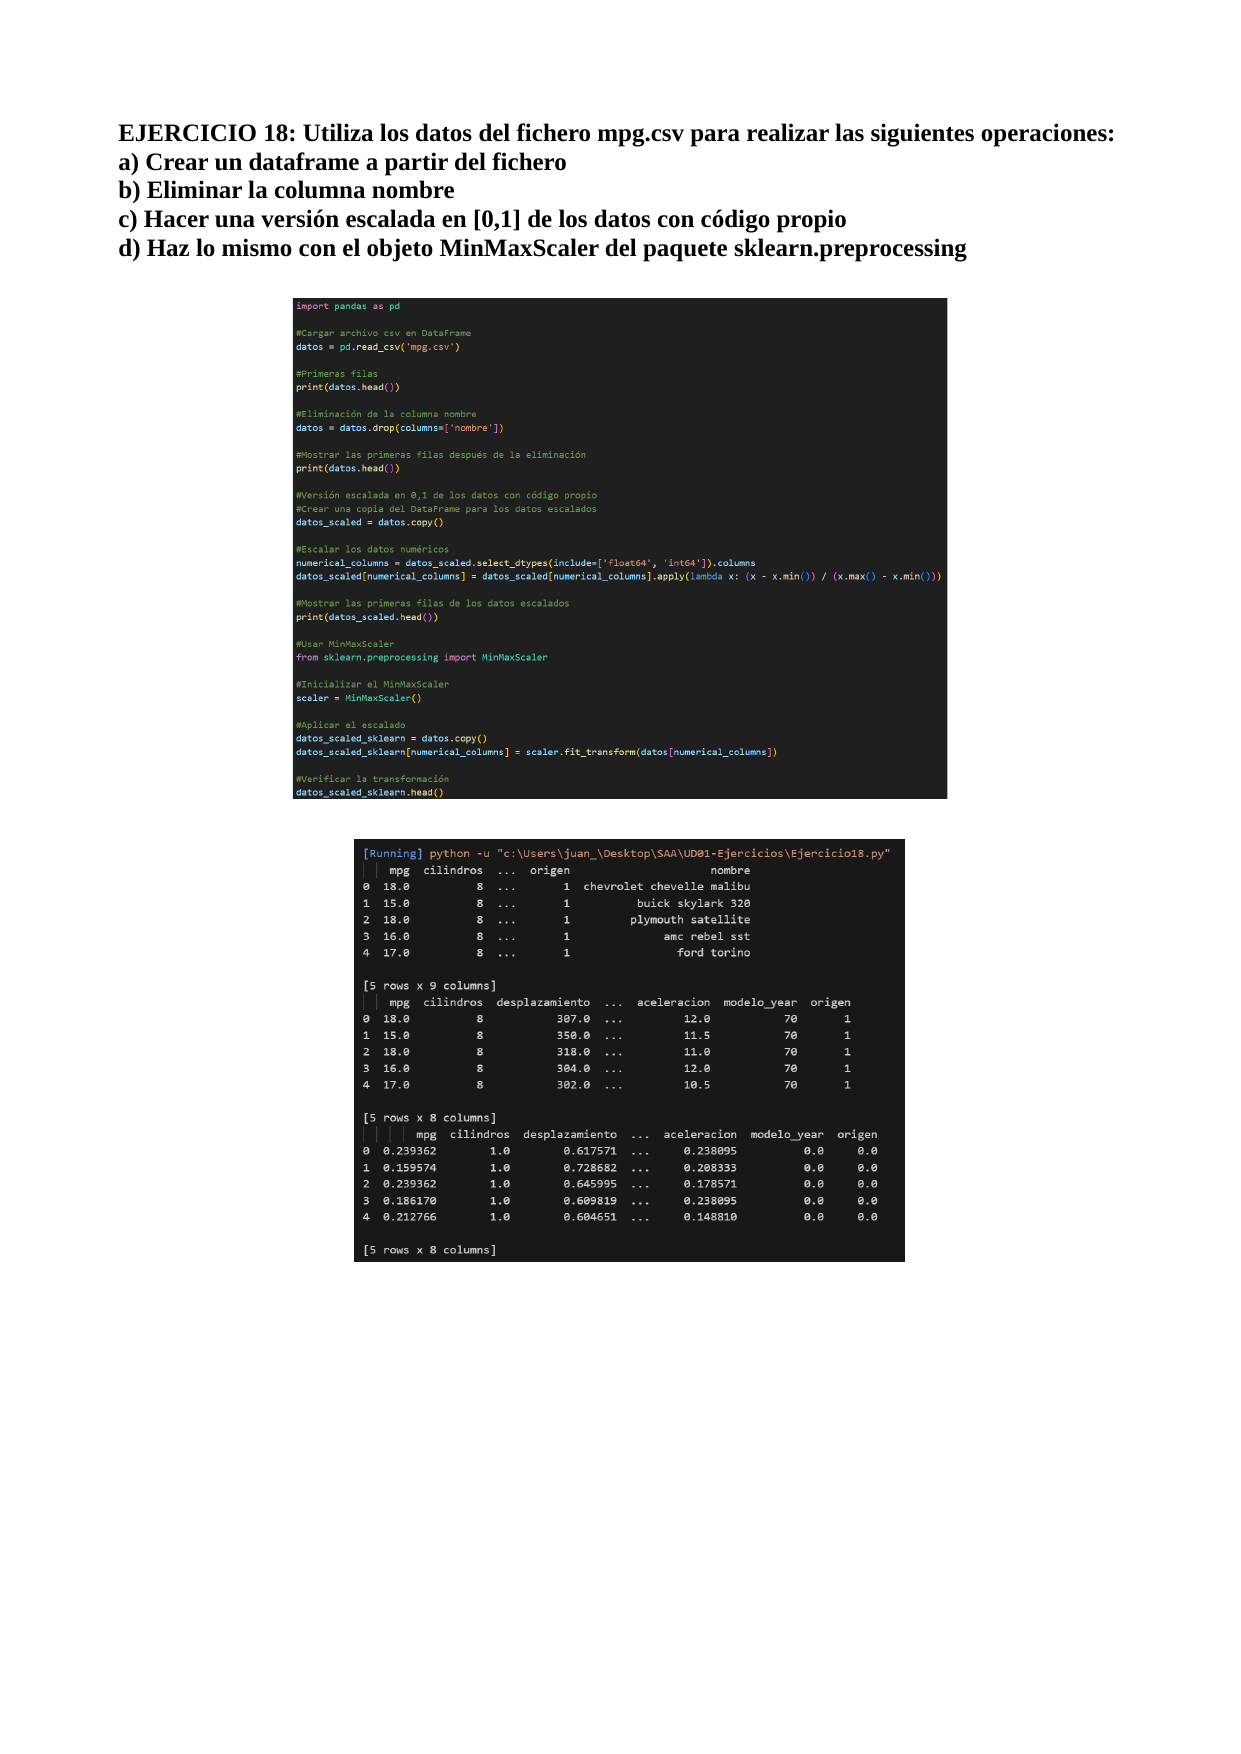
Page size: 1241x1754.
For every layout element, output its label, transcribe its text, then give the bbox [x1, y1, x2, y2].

picture [292, 298, 948, 799]
text c) Hacer una versión escalada en [0,1] de los datos con código propio [118, 204, 1122, 233]
text d) Haz lo mismo con el objeto MinMaxScaler del paquete sklearn.preprocessing [118, 233, 1122, 262]
text b) Eliminar la columna nombre [118, 176, 1122, 204]
picture [354, 839, 905, 1262]
text EJERCICIO 18: Utiliza los datos del fichero mpg.csv para realizar las siguientes operaciones: a) Crear un dataframe a partir del fichero [118, 118, 1122, 176]
